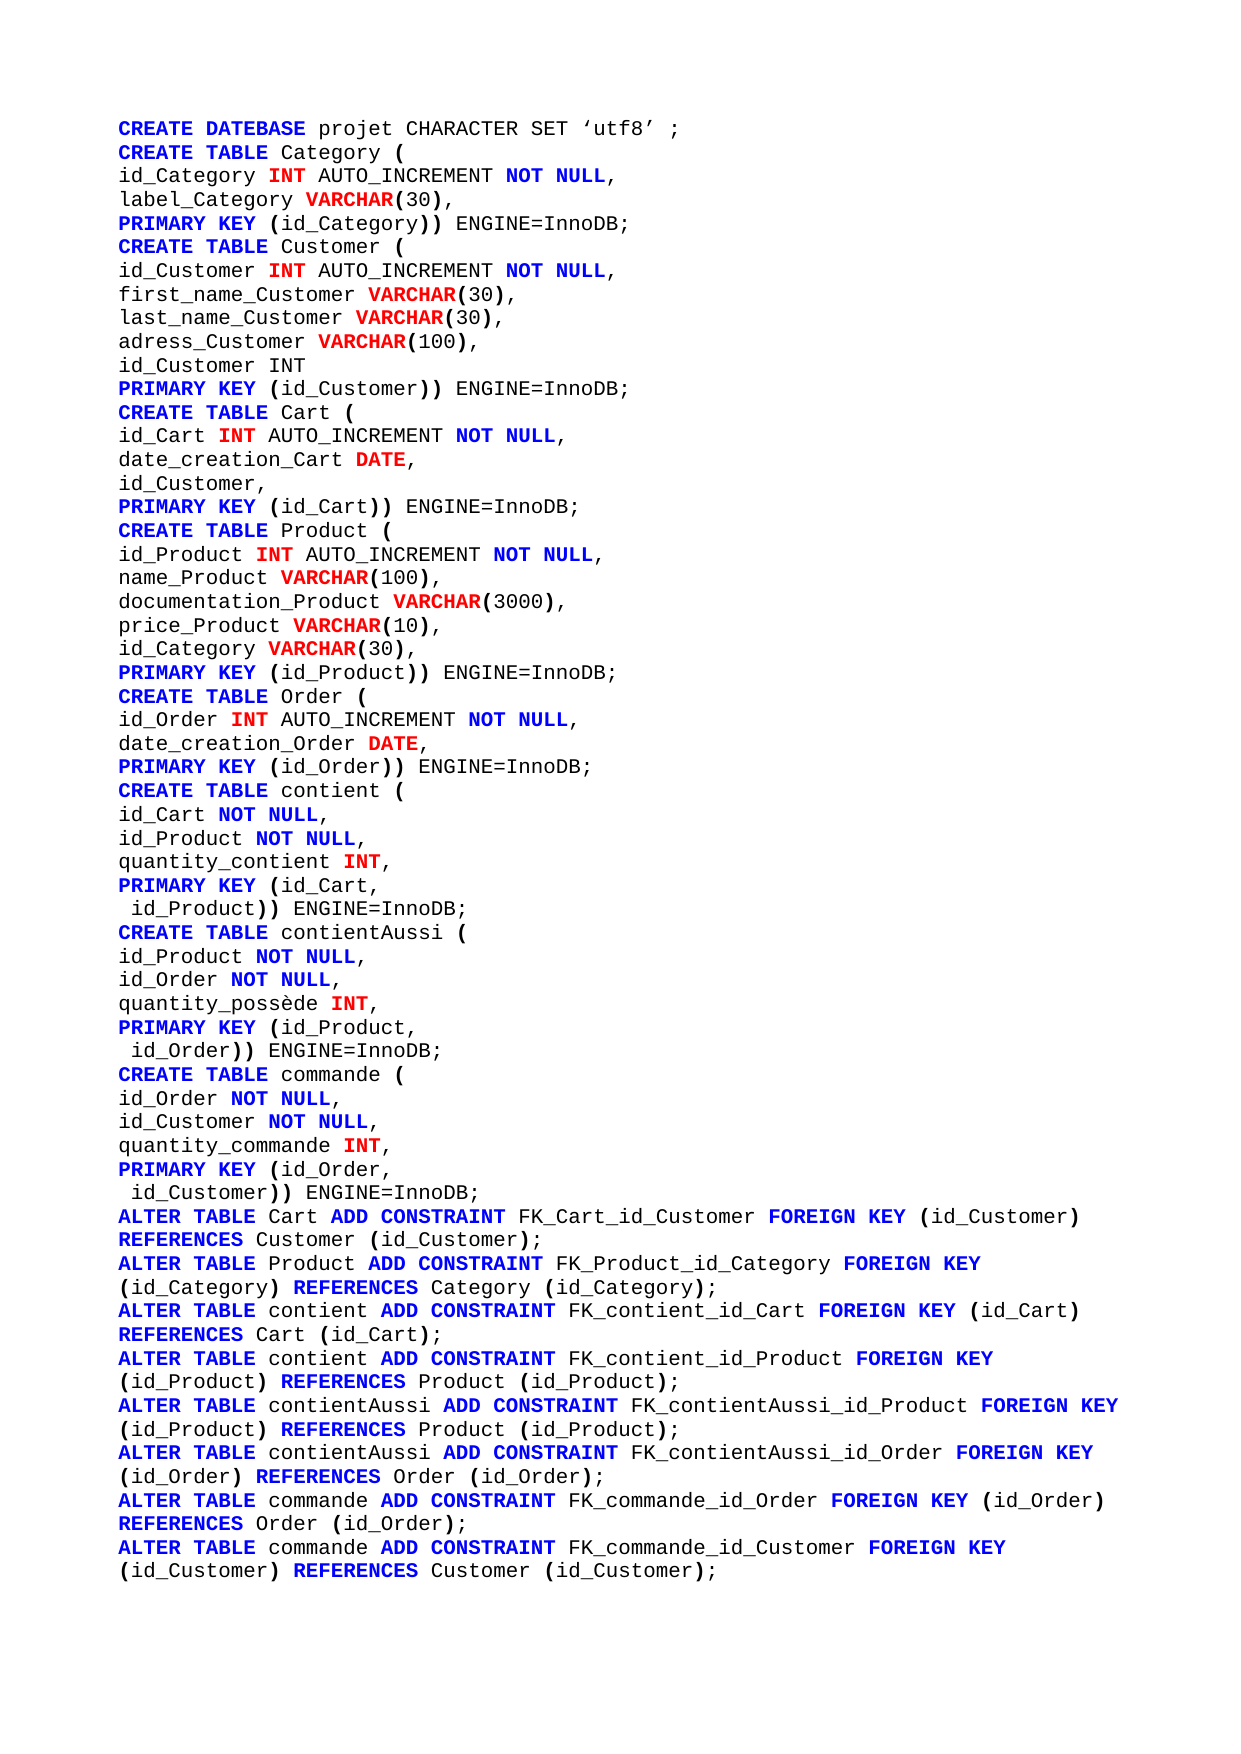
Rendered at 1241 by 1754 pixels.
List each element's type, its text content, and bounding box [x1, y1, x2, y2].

text date_creation_Order DATE, [118, 733, 1122, 757]
text PRIMARY KEY (id_Cart, [118, 875, 1122, 898]
text id_Product NOT NULL, [118, 946, 1122, 969]
text ALTER TABLE Product ADD CONSTRAINT FK_Product_id_Category FOREIGN KEY (id_Category) REFERENCES Category (id_Category); [118, 1253, 1122, 1300]
text last_name_Customer VARCHAR(30), [118, 307, 1122, 331]
text id_Order NOT NULL, [118, 969, 1122, 993]
text id_Cart INT AUTO_INCREMENT NOT NULL, [118, 426, 1122, 449]
text PRIMARY KEY (id_Cart)) ENGINE=InnoDB; [118, 496, 1122, 520]
text id_Customer INT [118, 354, 1122, 378]
text CREATE TABLE commande ( [118, 1064, 1122, 1088]
text id_Order INT AUTO_INCREMENT NOT NULL, [118, 709, 1122, 733]
text first_name_Customer VARCHAR(30), [118, 284, 1122, 307]
text CREATE TABLE Order ( [118, 686, 1122, 709]
text PRIMARY KEY (id_Order)) ENGINE=InnoDB; [118, 757, 1122, 780]
text id_Customer, [118, 473, 1122, 496]
text id_Order)) ENGINE=InnoDB; [118, 1040, 1122, 1064]
text quantity_possède INT, [118, 993, 1122, 1017]
text CREATE TABLE contientAussi ( [118, 922, 1122, 946]
text ALTER TABLE commande ADD CONSTRAINT FK_commande_id_Customer FOREIGN KEY (id_Customer) REFERENCES Customer (id_Customer); [118, 1537, 1122, 1584]
text ALTER TABLE contient ADD CONSTRAINT FK_contient_id_Cart FOREIGN KEY (id_Cart) REFERENCES Cart (id_Cart); [118, 1300, 1122, 1348]
text id_Customer INT AUTO_INCREMENT NOT NULL, [118, 260, 1122, 284]
text PRIMARY KEY (id_Category)) ENGINE=InnoDB; [118, 213, 1122, 236]
text quantity_contient INT, [118, 851, 1122, 875]
text name_Product VARCHAR(100), [118, 567, 1122, 591]
text PRIMARY KEY (id_Order, [118, 1158, 1122, 1182]
text label_Category VARCHAR(30), [118, 189, 1122, 213]
text adress_Customer VARCHAR(100), [118, 331, 1122, 354]
text id_Customer NOT NULL, [118, 1111, 1122, 1135]
text ALTER TABLE Cart ADD CONSTRAINT FK_Cart_id_Customer FOREIGN KEY (id_Customer) REFERENCES Customer (id_Customer); [118, 1206, 1122, 1253]
text id_Category VARCHAR(30), [118, 638, 1122, 662]
text id_Cart NOT NULL, [118, 804, 1122, 827]
text CREATE TABLE Customer ( [118, 236, 1122, 260]
text PRIMARY KEY (id_Product, [118, 1017, 1122, 1040]
text id_Customer)) ENGINE=InnoDB; [118, 1182, 1122, 1206]
text id_Product INT AUTO_INCREMENT NOT NULL, [118, 544, 1122, 567]
text PRIMARY KEY (id_Product)) ENGINE=InnoDB; [118, 662, 1122, 686]
text id_Category INT AUTO_INCREMENT NOT NULL, [118, 165, 1122, 189]
text CREATE TABLE contient ( [118, 780, 1122, 804]
text id_Order NOT NULL, [118, 1088, 1122, 1111]
text price_Product VARCHAR(10), [118, 615, 1122, 638]
text id_Product NOT NULL, [118, 827, 1122, 851]
text CREATE TABLE Category ( [118, 142, 1122, 165]
text ALTER TABLE contientAussi ADD CONSTRAINT FK_contientAussi_id_Order FOREIGN KEY (id_Order) REFERENCES Order (id_Order); [118, 1442, 1122, 1489]
text id_Product)) ENGINE=InnoDB; [118, 898, 1122, 922]
text CREATE TABLE Product ( [118, 520, 1122, 544]
text CREATE DATEBASE projet CHARACTER SET ‘utf8’ ; [118, 118, 1122, 142]
text CREATE TABLE Cart ( [118, 402, 1122, 426]
text ALTER TABLE contient ADD CONSTRAINT FK_contient_id_Product FOREIGN KEY (id_Product) REFERENCES Product (id_Product); [118, 1348, 1122, 1395]
text documentation_Product VARCHAR(3000), [118, 591, 1122, 615]
text PRIMARY KEY (id_Customer)) ENGINE=InnoDB; [118, 378, 1122, 402]
text ALTER TABLE contientAussi ADD CONSTRAINT FK_contientAussi_id_Product FOREIGN KEY (id_Product) REFERENCES Product (id_Product); [118, 1395, 1122, 1442]
text quantity_commande INT, [118, 1135, 1122, 1158]
text ALTER TABLE commande ADD CONSTRAINT FK_commande_id_Order FOREIGN KEY (id_Order) REFERENCES Order (id_Order); [118, 1489, 1122, 1537]
text date_creation_Cart DATE, [118, 449, 1122, 473]
